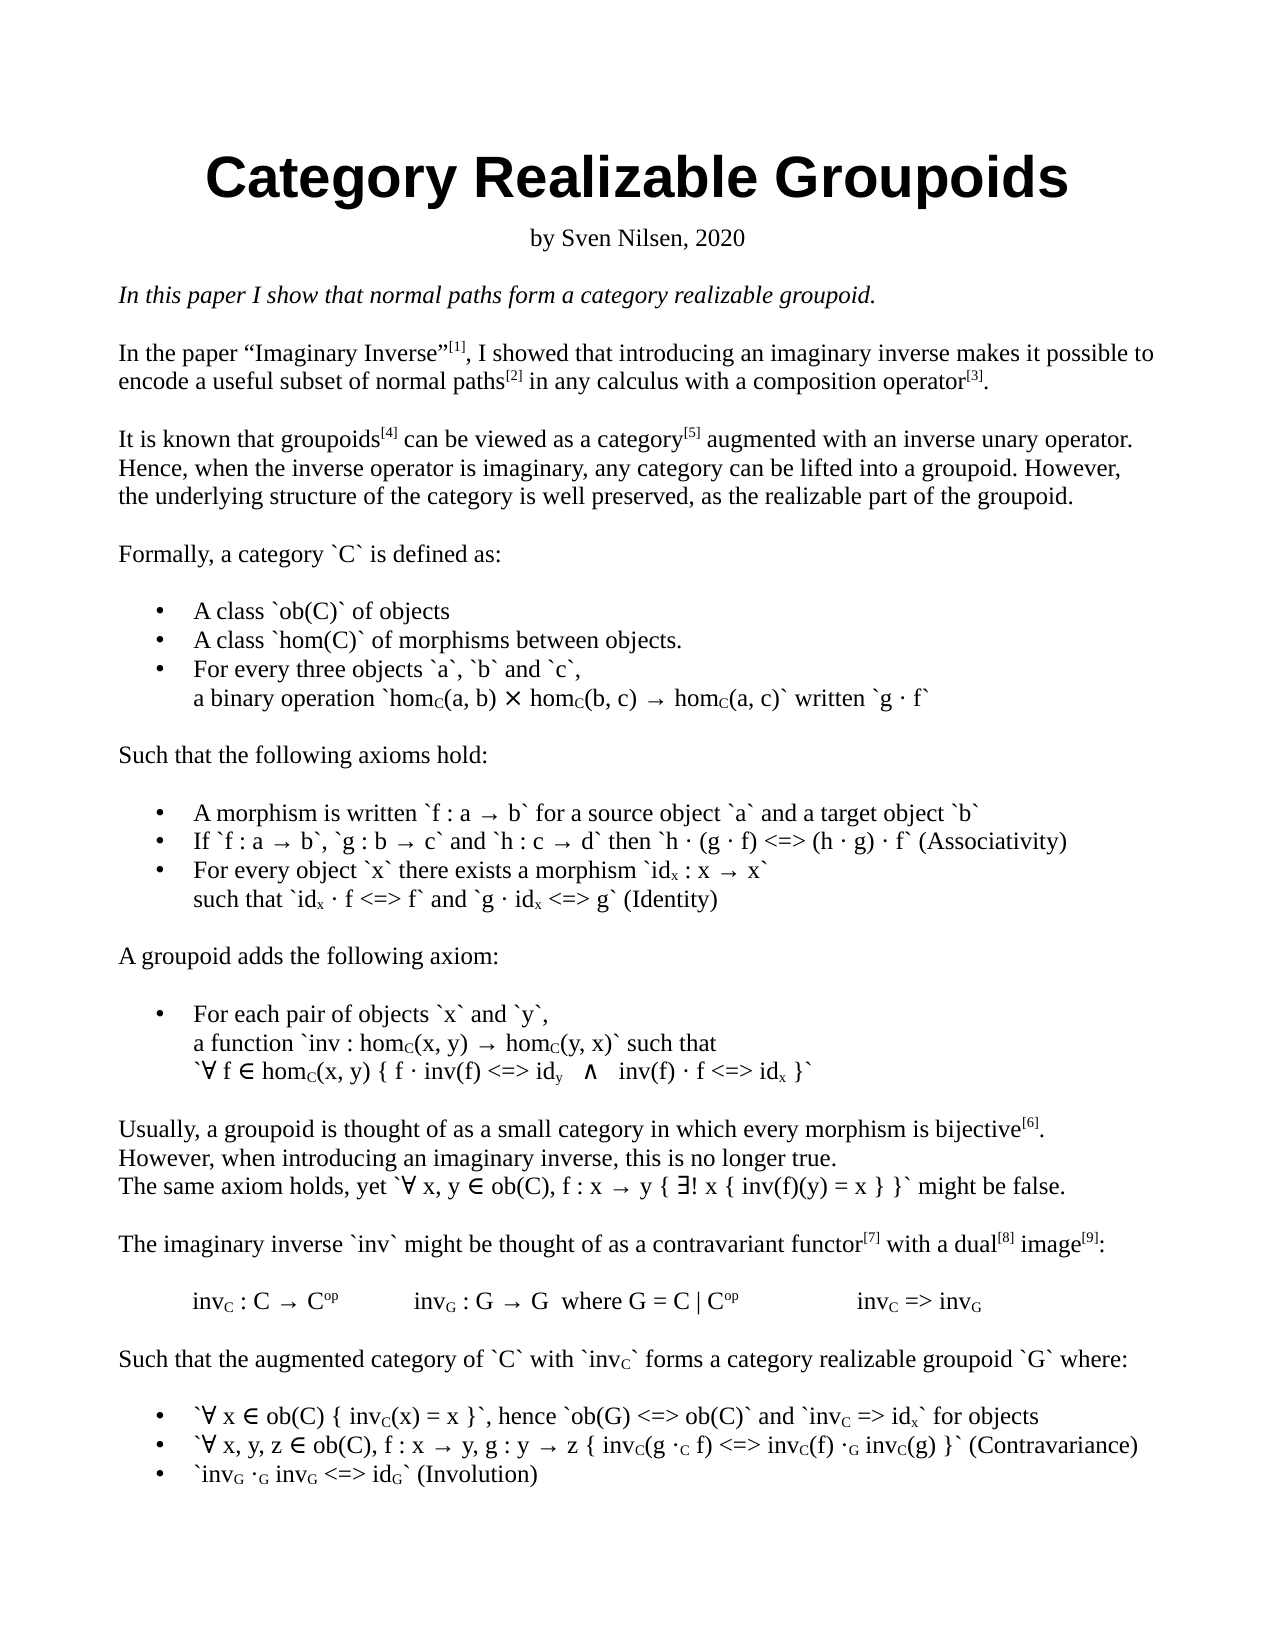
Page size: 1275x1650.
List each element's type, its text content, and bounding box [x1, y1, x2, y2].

list `invG ·G invG <=> idG` (Involution) [156, 1459, 1157, 1488]
text invC : C → Cop invG : G → G where G = C | Cop invC => invG [118, 1286, 1157, 1315]
list A class `ob(C)` of objects [156, 596, 1157, 625]
list For every object `x` there exists a morphism `idx : x → x` such that `idx · f <=> f` and `g · idx <=> g` (Identity) [156, 855, 1157, 913]
title Category Realizable Groupoids [118, 143, 1157, 210]
text Such that the augmented category of `C` with `invC` forms a category realizable groupoid `G` where: [118, 1344, 1157, 1373]
text The imaginary inverse `inv` might be thought of as a contravariant functor[7] with a dual[8] image[9]: [118, 1229, 1157, 1258]
list A class `hom(C)` of morphisms between objects. [156, 625, 1157, 654]
text Usually, a groupoid is thought of as a small category in which every morphism is bijective[6]. However, when introducing an imaginary inverse, this is no longer true. The same axiom holds, yet `∀ x, y ∈ ob(C), f : x → y { ∃! x { inv(f)(y) = x } }` might be false. [118, 1114, 1157, 1200]
list `∀ x, y, z ∈ ob(C), f : x → y, g : y → z { invC(g ·C f) <=> invC(f) ·G invC(g) }` (Contravariance) [156, 1430, 1157, 1459]
text It is known that groupoids[4] can be viewed as a category[5] augmented with an inverse unary operator. Hence, when the inverse operator is imaginary, any category can be lifted into a groupoid. However, the underlying structure of the category is well preserved, as the realizable part of the groupoid. [118, 424, 1157, 510]
list `∀ x ∈ ob(C) { invC(x) = x }`, hence `ob(G) <=> ob(C)` and `invC => idx` for objects [156, 1401, 1157, 1430]
list For each pair of objects `x` and `y`, a function `inv : homC(x, y) → homC(y, x)` such that `∀ f ∈ homC(x, y) { f · inv(f) <=> idy ∧ inv(f) · f <=> idx }` [156, 999, 1157, 1085]
text Such that the following axioms hold: [118, 740, 1157, 769]
text Formally, a category `C` is defined as: [118, 539, 1157, 568]
list For every three objects `a`, `b` and `c`, a binary operation `homC(a, b) ⨯ homC(b, c) → homC(a, c)` written `g · f` [156, 654, 1157, 711]
list A morphism is written `f : a → b` for a source object `a` and a target object `b` [156, 798, 1157, 826]
text In the paper “Imaginary Inverse”[1], I showed that introducing an imaginary inverse makes it possible to encode a useful subset of normal paths[2] in any calculus with a composition operator[3]. [118, 338, 1157, 395]
text In this paper I show that normal paths form a category realizable groupoid. [118, 280, 1157, 309]
list If `f : a → b`, `g : b → c` and `h : c → d` then `h · (g · f) <=> (h · g) · f` (Associativity) [156, 826, 1157, 855]
text by Sven Nilsen, 2020 [118, 223, 1157, 251]
text A groupoid adds the following axiom: [118, 941, 1157, 970]
